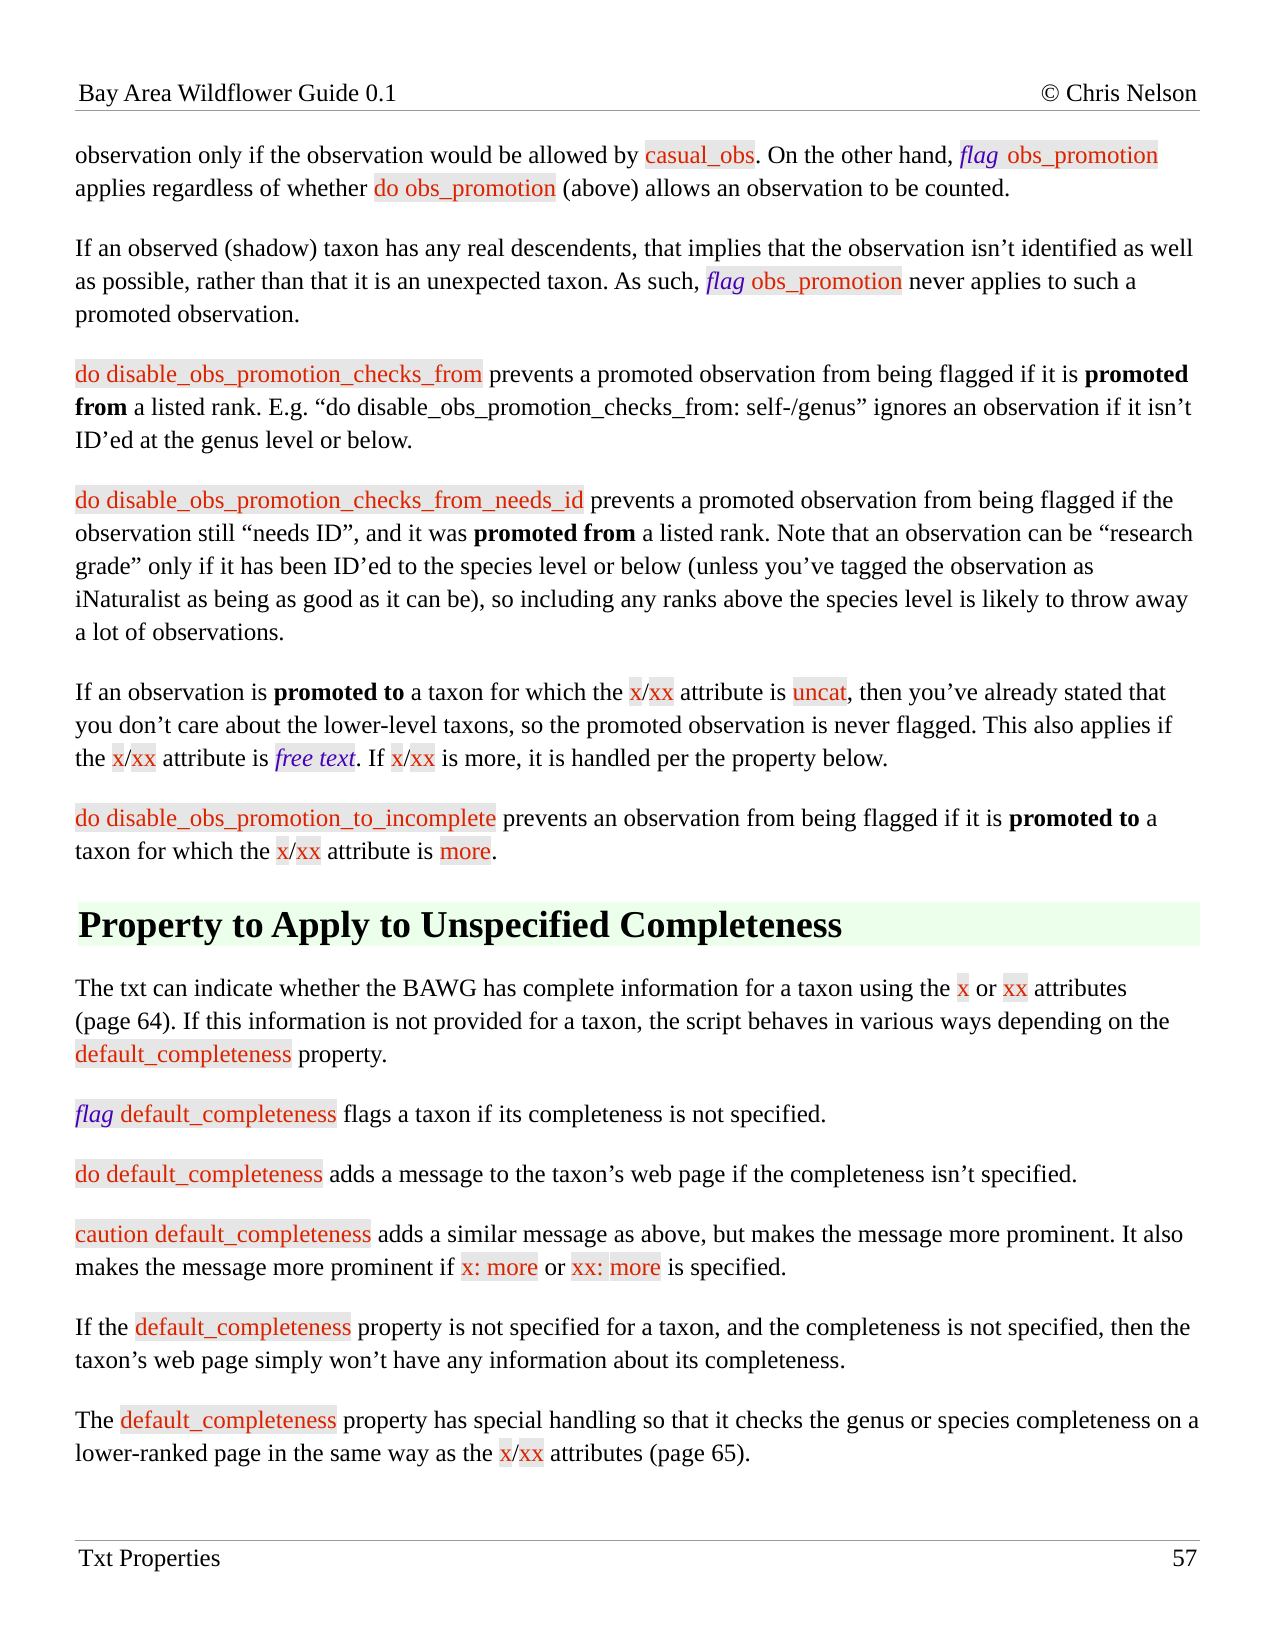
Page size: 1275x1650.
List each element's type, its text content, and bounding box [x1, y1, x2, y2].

text The default_completeness property has special handling so that it checks the genus or species completeness on a lower-ranked page in the same way as the x/xx attributes (page 65). [75, 1405, 1200, 1467]
text caution default_completeness adds a similar message as above, but makes the message more prominent. It also makes the message more prominent if x: more or xx: more is specified. [75, 1219, 1200, 1281]
text The txt can indicate whether the BAWG has complete information for a taxon using the x or xx attributes (page 64). If this information is not provided for a taxon, the script behaves in various ways depending on the default_completeness property. [75, 973, 1200, 1068]
text If an observation is promoted to a taxon for which the x/xx attribute is uncat, then you’ve already stated that you don’t care about the lower-level taxons, so the promoted observation is never flagged. This also applies if the x/xx attribute is free text. If x/xx is more, it is handled per the property below. [75, 677, 1200, 772]
text observation only if the observation would be allowed by casual_obs. On the other hand, flag obs_promotion applies regardless of whether do obs_promotion (above) allows an observation to be counted. [75, 140, 1200, 202]
subtitle Property to Apply to Unspecified Completeness [78, 902, 1200, 946]
text do disable_obs_promotion_to_incomplete prevents an observation from being flagged if it is promoted to a taxon for which the x/xx attribute is more. [75, 803, 1200, 865]
text do disable_obs_promotion_checks_from_needs_id prevents a promoted observation from being flagged if the observation still “needs ID”, and it was promoted from a listed rank. Note that an observation can be “research grade” only if it has been ID’ed to the species level or below (unless you’ve tagged the observation as iNaturalist as being as good as it can be), so including any ranks above the species level is likely to throw away a lot of observations. [75, 485, 1200, 646]
text do disable_obs_promotion_checks_from prevents a promoted observation from being flagged if it is promoted from a listed rank. E.g. “do disable_obs_promotion_checks_from: self-/genus” ignores an observation if it isn’t ID’ed at the genus level or below. [75, 359, 1200, 454]
text flag default_completeness flags a taxon if its completeness is not specified. [337, 1099, 1200, 1128]
text If the default_completeness property is not specified for a taxon, and the completeness is not specified, then the taxon’s web page simply won’t have any information about its completeness. [75, 1312, 1200, 1374]
text do default_completeness adds a message to the taxon’s web page if the completeness isn’t specified. [323, 1159, 1200, 1188]
text If an observed (shadow) taxon has any real descendents, that implies that the observation isn’t identified as well as possible, rather than that it is an unexpected taxon. As such, flag obs_promotion never applies to such a promoted observation. [75, 233, 1200, 328]
